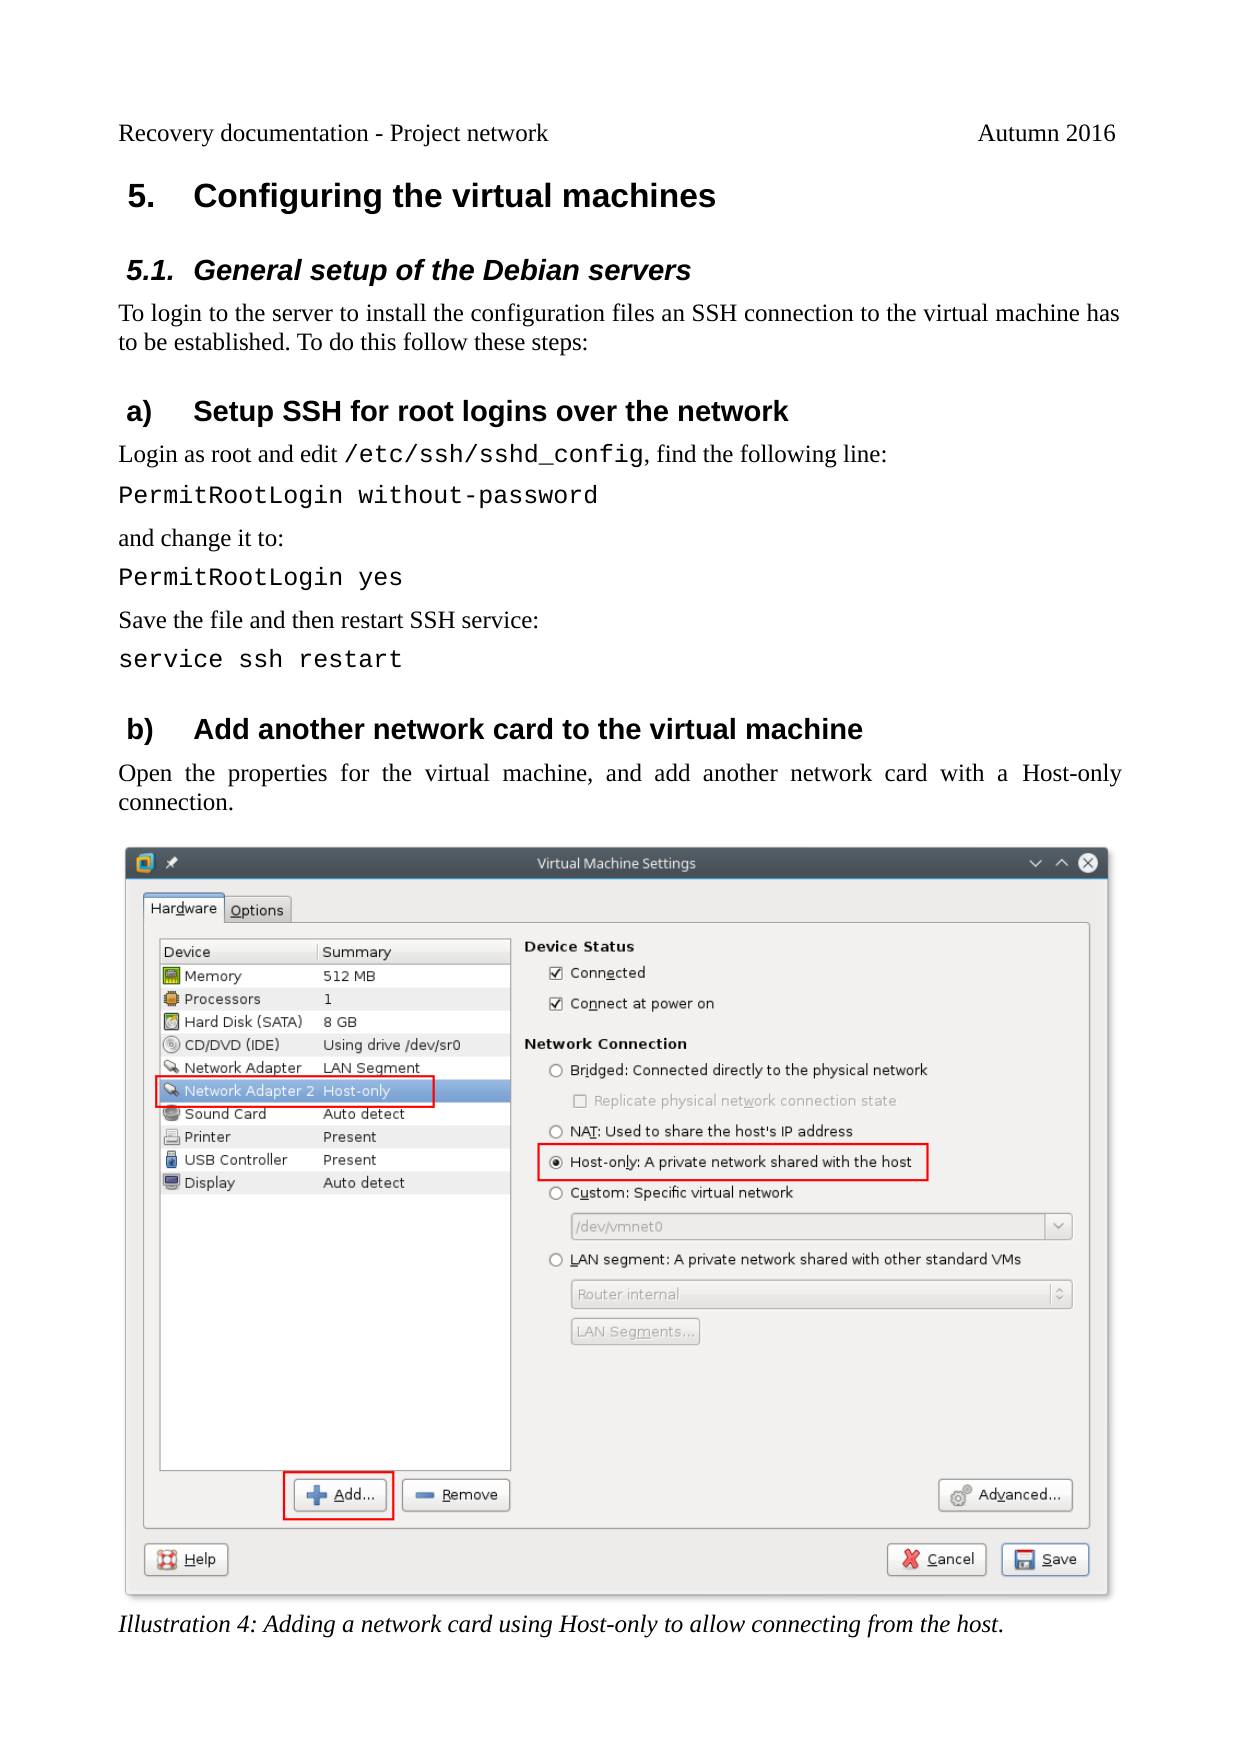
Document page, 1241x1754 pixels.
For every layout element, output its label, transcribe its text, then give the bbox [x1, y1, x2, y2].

picture [118, 840, 1122, 1609]
subtitle Add another network card to the virtual machine [118, 712, 1122, 746]
text To login to the server to install the configuration files an SSH connection to the virtual machine has to be established. To do this follow these steps: [118, 298, 1122, 356]
text and change it to: [118, 523, 1122, 552]
subtitle Configuring the virtual machines [118, 176, 1122, 215]
subtitle Setup SSH for root logins over the network [118, 393, 1122, 427]
text Open the properties for the virtual machine, and add another network card with a Host-only connection. [118, 758, 1122, 816]
subtitle General setup of the Debian servers [118, 252, 1122, 286]
text Save the file and then restart SSH service: [118, 605, 1122, 634]
text Login as root and edit /etc/ssh/sshd_config, find the following line: [118, 439, 1122, 470]
text Illustration 4: Adding a network card using Host-only to allow connecting from the host. [118, 1609, 1122, 1637]
text PermitRootLogin yes [118, 565, 1122, 593]
text service ssh restart [118, 647, 1122, 675]
text PermitRootLogin without-password [118, 483, 1122, 511]
